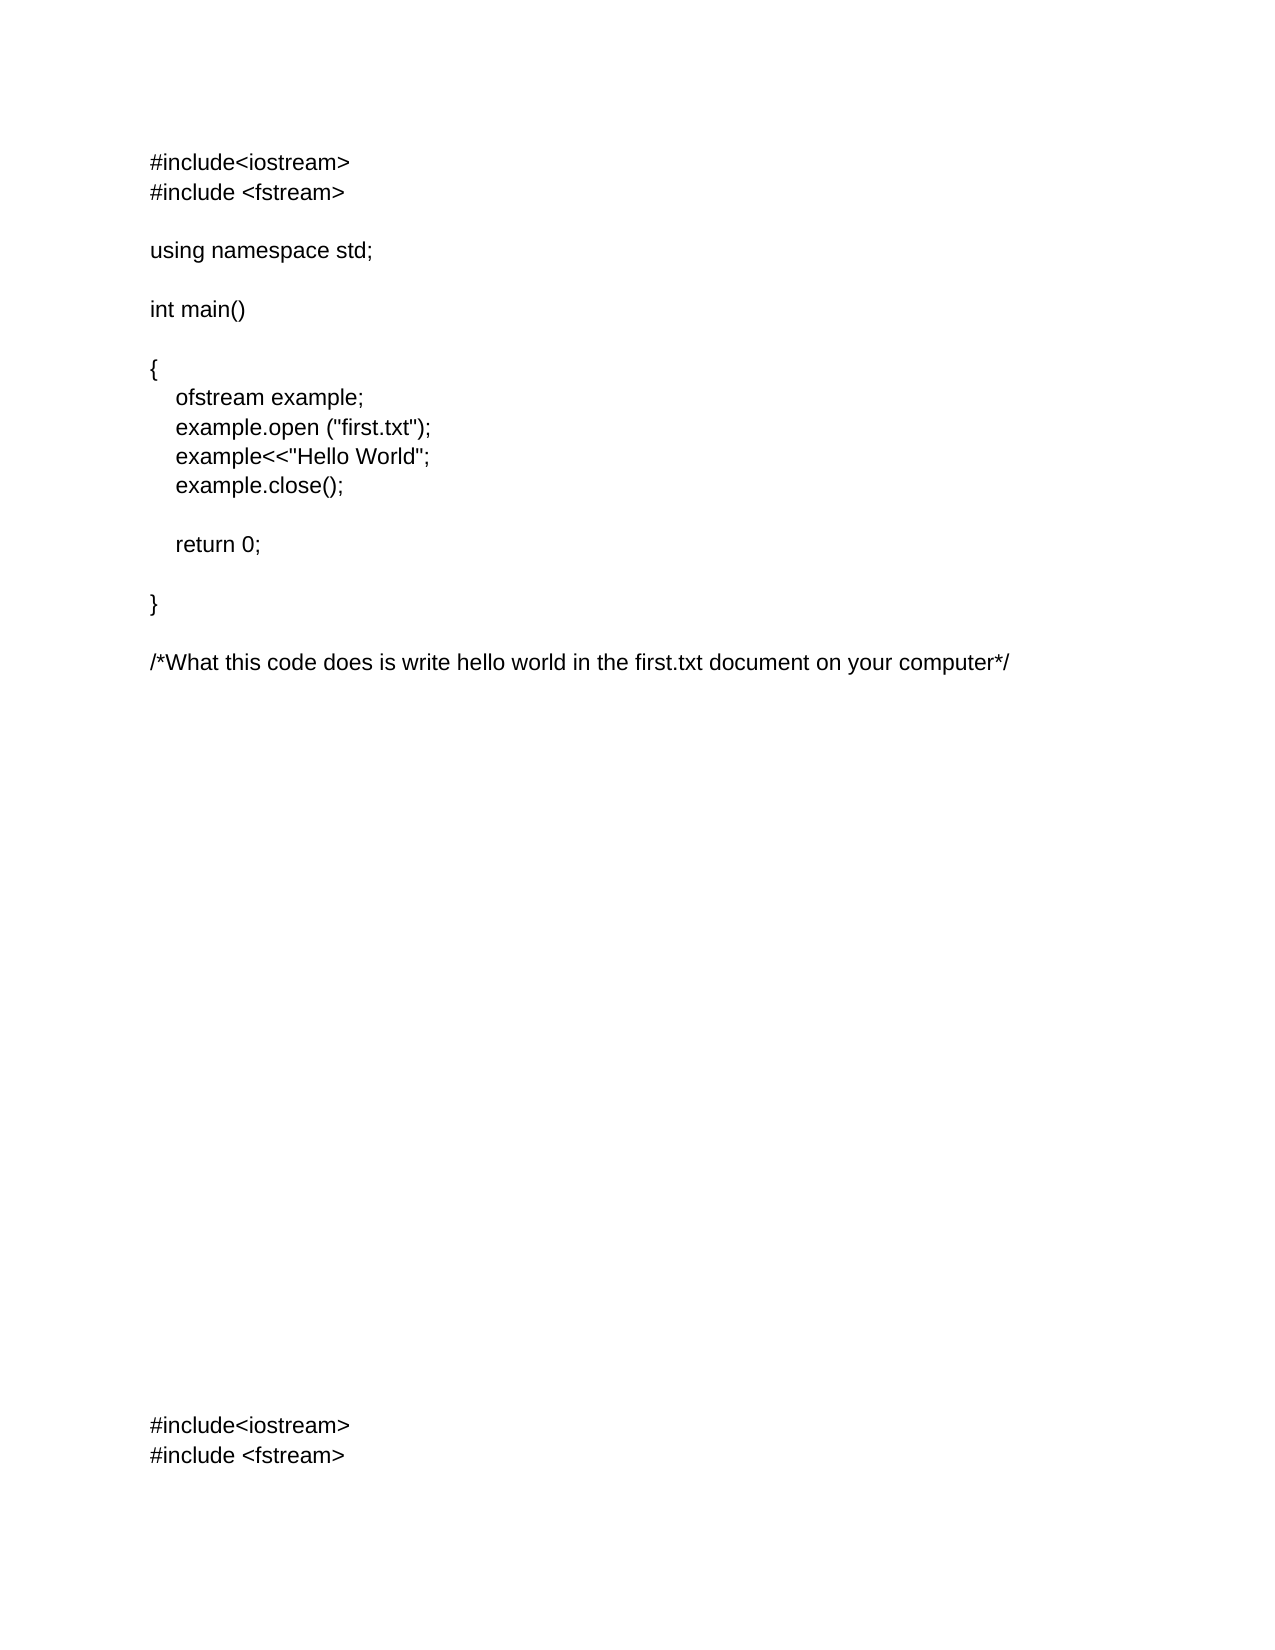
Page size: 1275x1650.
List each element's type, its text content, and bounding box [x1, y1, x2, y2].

text } [150, 591, 1125, 616]
text using namespace std; [150, 238, 1125, 264]
text /*What this code does is write hello world in the first.txt document on your computer*/ [150, 649, 1125, 675]
text ofstream example; [150, 385, 1125, 411]
text return 0; [150, 532, 1125, 557]
text example.open ("first.txt"); [150, 414, 1125, 440]
text int main() [150, 297, 1125, 322]
text example.close(); [150, 473, 1125, 499]
text #include<iostream> [150, 150, 1125, 176]
text #include <fstream> [150, 179, 1125, 205]
text #include <fstream> [150, 1442, 1125, 1468]
text { [150, 356, 1125, 381]
text #include<iostream> [150, 1413, 1125, 1439]
text example<<"Hello World"; [150, 444, 1125, 469]
